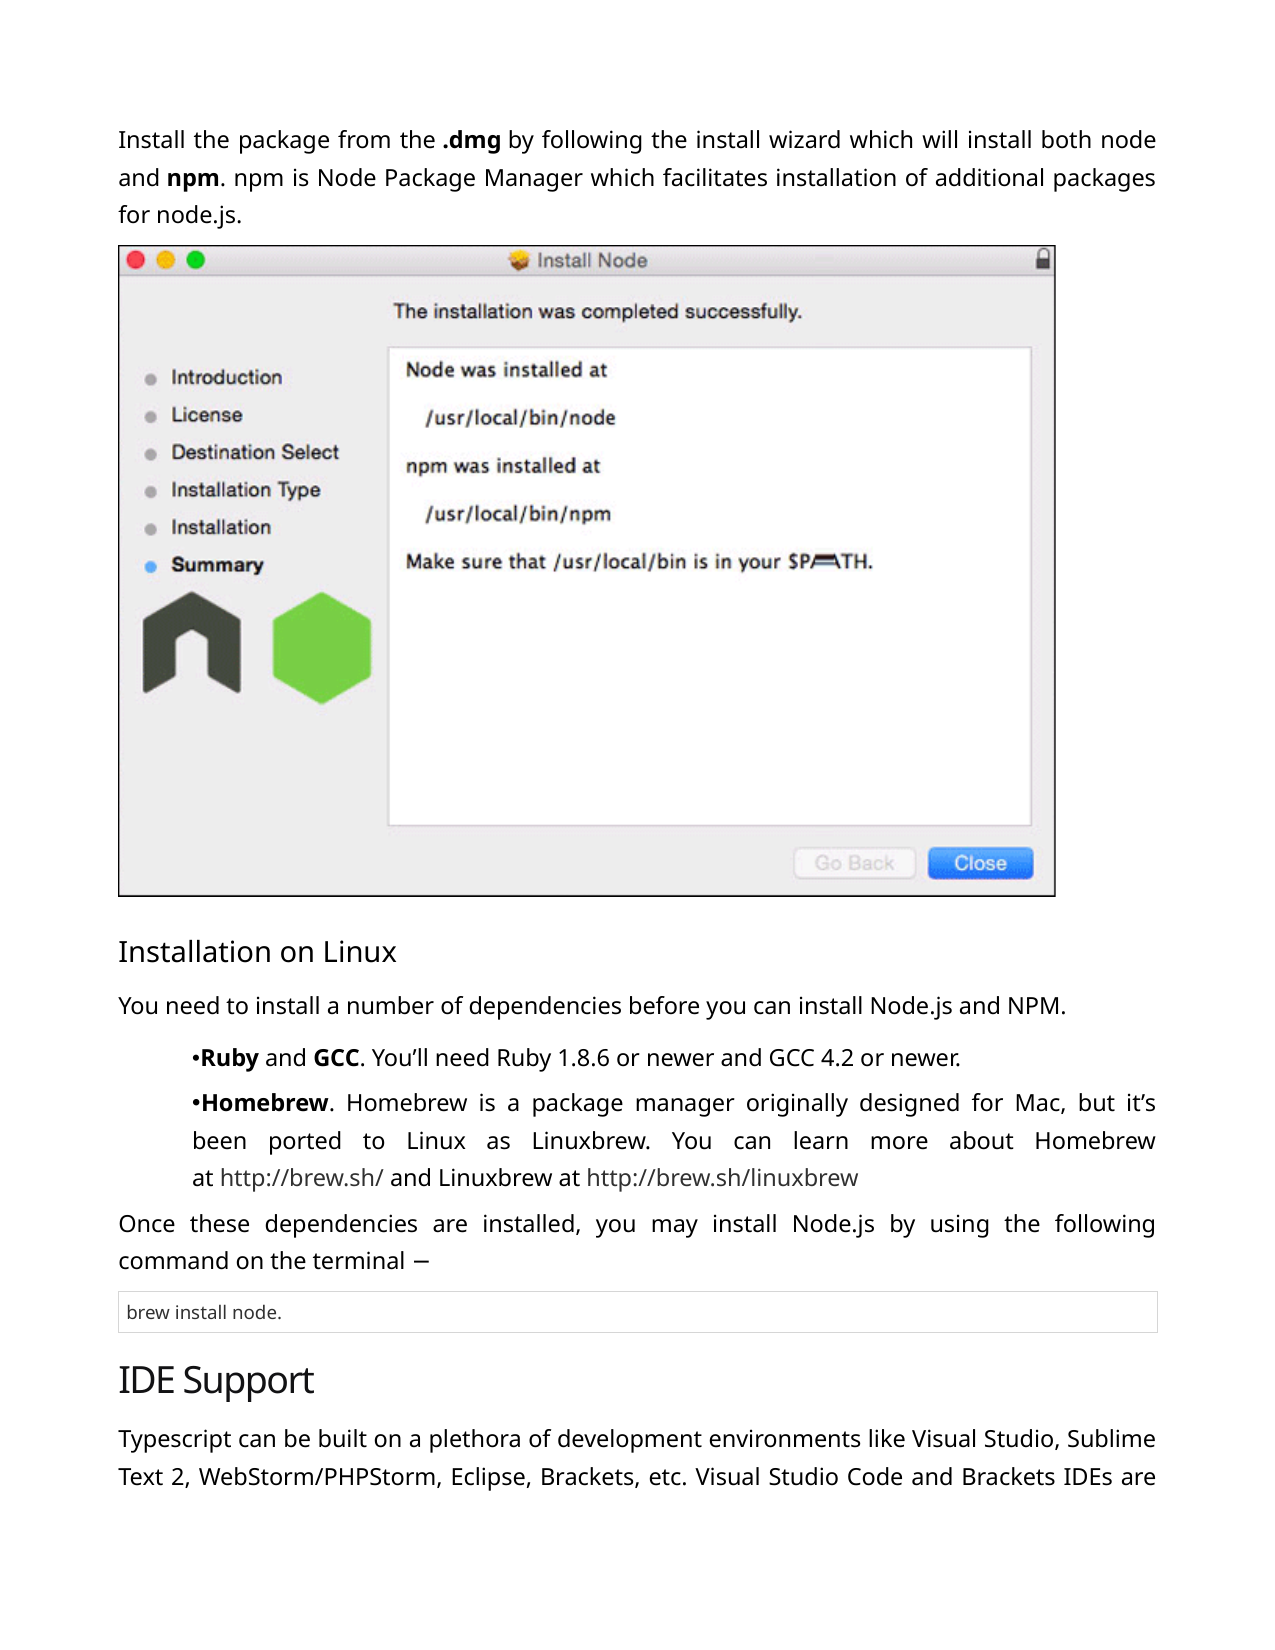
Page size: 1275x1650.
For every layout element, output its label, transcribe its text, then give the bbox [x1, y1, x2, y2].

subtitle IDE Support [118, 1353, 1157, 1404]
text You need to install a number of dependencies before you can install Node.js and NPM. [118, 984, 1157, 1021]
text Install the package from the .dmg by following the install wizard which will install both node and npm. npm is Node Package Manager which facilitates installation of additional packages for node.js. [118, 118, 1157, 231]
list Homebrew. Homebrew is a package manager originally designed for Mac, but it’s been ported to Linux as Linuxbrew. You can learn more about Homebrew at http://brew.sh/ and Linuxbrew at http://brew.sh/linuxbrew [118, 1081, 1157, 1194]
text Typescript can be built on a plethora of development environments like Visual Studio, Sublime Text 2, WebStorm/PHPStorm, Eclipse, Brackets, etc. Visual Studio Code and Brackets IDEs are [118, 1417, 1157, 1492]
subtitle Installation on Linux [118, 932, 1157, 971]
picture [118, 245, 1056, 897]
list Ruby and GCC. You’ll need Ruby 1.8.6 or newer and GCC 4.2 or newer. [118, 1036, 1157, 1073]
text brew install node. [119, 1292, 1157, 1332]
text Once these dependencies are installed, you may install Node.js by using the following command on the terminal − [118, 1202, 1157, 1277]
